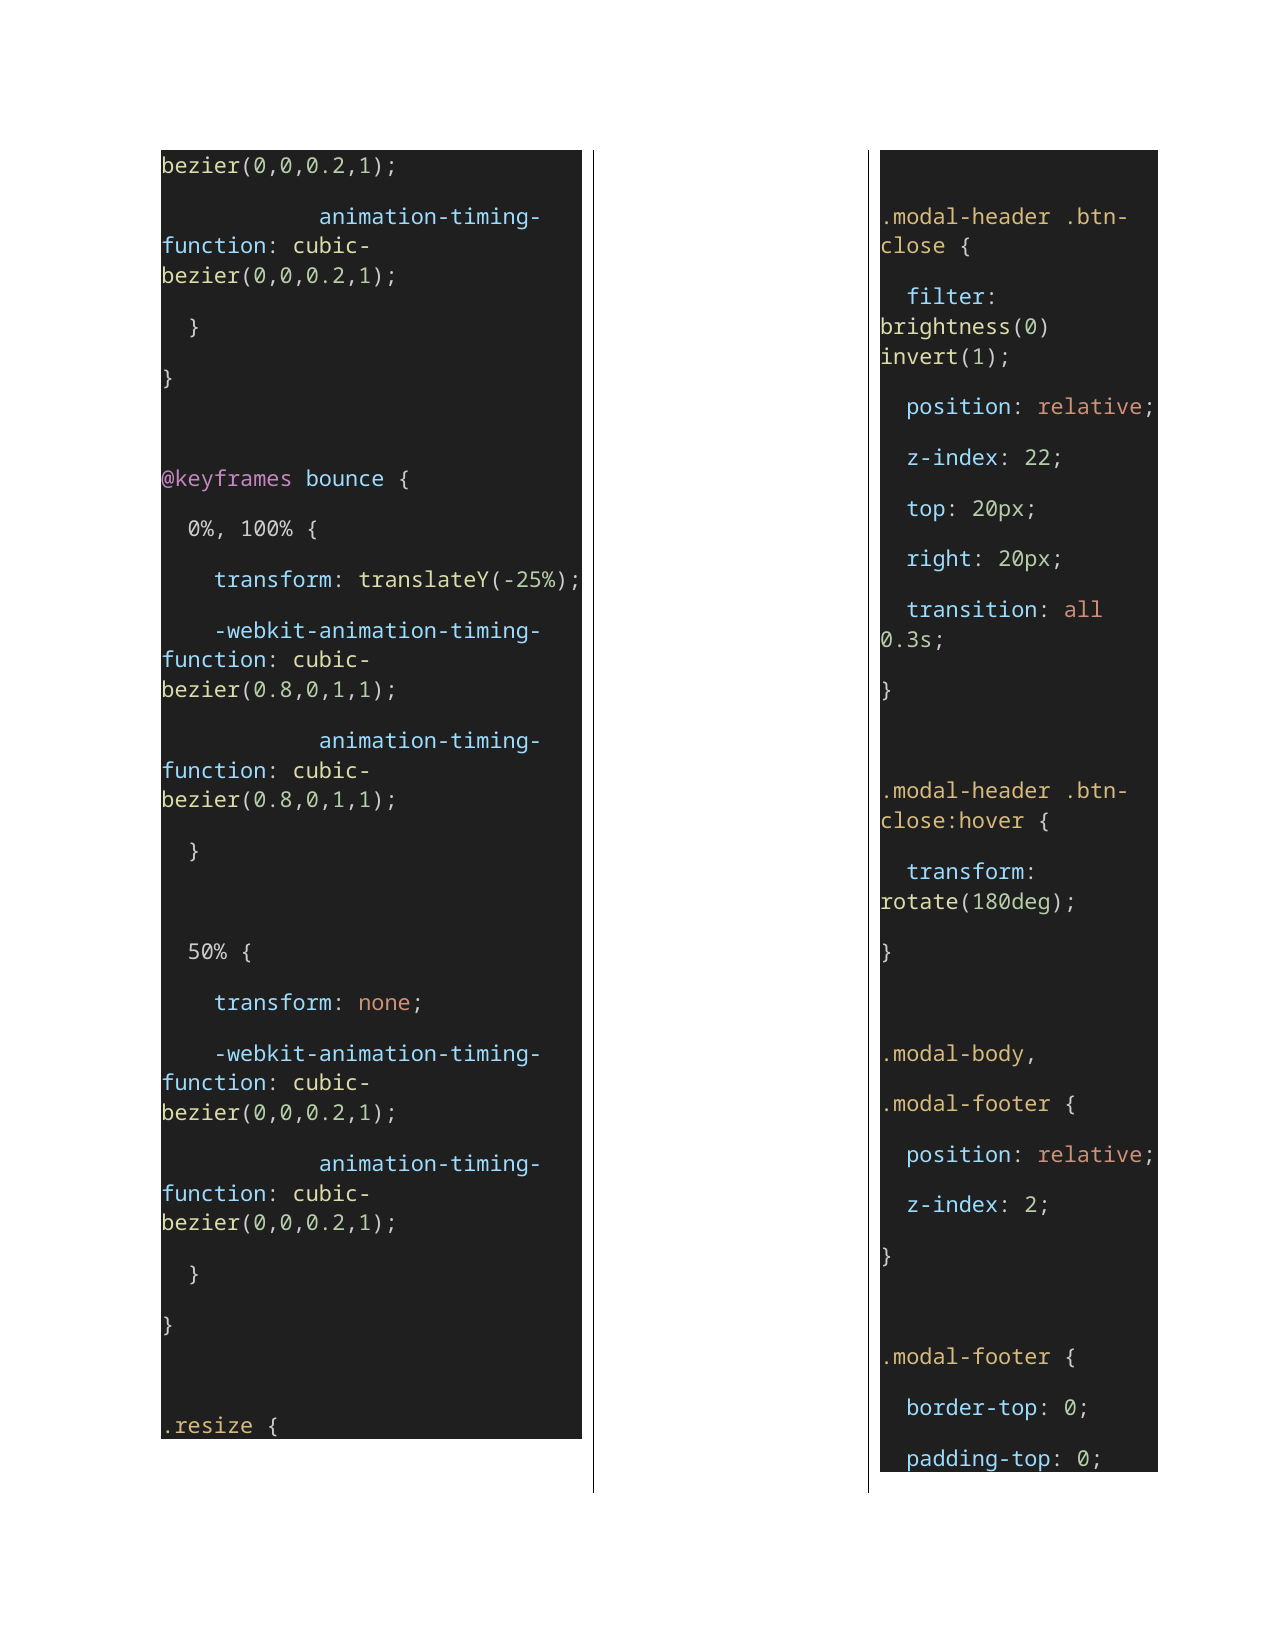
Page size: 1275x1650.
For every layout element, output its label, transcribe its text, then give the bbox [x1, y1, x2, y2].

table_header #tailwind.css *, ::before, ::after { box-sizing: border-box; } html { -moz-tab-size: 4; -o-tab-size: 4; tab-size: 4; } html { line-height: 1.15; -webkit-text-size-adjust: 100%; } body { margin: 0; } body { font-family: system-ui, -apple-system, 'Segoe UI', Roboto, Helvetica, Arial, sans-serif, 'Apple Color Emoji', 'Segoe UI Emoji'; } hr { height: 0; color: inherit; } abbr[title] { -webkit-text-decoration: underline dotted; text-decoration: underline dotted; } b, strong { font-weight: bolder; } code, kbd, samp, pre { font-family: ui-monospace, SFMono-Regular, Consolas, 'Liberation Mono', Menlo, monospace; font-size: 1em; } small { font-size: 80%; } sub, sup { font-size: 75%; line-height: 0; position: relative; vertical-align: baseline; } sub { bottom: -0.25em; } sup { top: -0.5em; } table { text-indent: 0; border-color: inherit; } button, input, optgroup, select, textarea { font-family: inherit; font-size: 100%; line-height: 1.15; margin: 0; } button, select { text-transform: none; } button, [type='button'], [type='submit'] { -webkit-appearance: button; } legend { padding: 0; } progress { vertical-align: baseline; } summary { display: list-item; } blockquote, dl, dd, h1, h2, h3, h4, h5, h6, hr, figure, p, pre { margin: 0; } button { background-color: transparent; background-image: none; } fieldset { margin: 0; padding: 0; } ol, ul { list-style: none; margin: 0; padding: 0; } html { font-family: ui-sans-serif, system-ui, -apple-system, BlinkMacSystemFont, "Segoe UI", Roboto, "Helvetica Neue", Arial, "Noto Sans", sans-serif, "Apple Color Emoji", "Segoe UI Emoji", "Segoe UI Symbol", "Noto Color Emoji"; line-height: 1.5; } body { font-family: inherit; line-height: inherit; } *, ::before, ::after { box-sizing: border-box; border-width: 0; border-style: solid; border-color: currentColor; } hr { border-top-width: 1px; } img { border-style: solid; } textarea { resize: vertical; } input::-moz-placeholder, textarea::-moz-placeholder { opacity: 1; color: #9ca3af; } input:-ms-input-placeholder, textarea:-ms-input-placeholder { opacity: 1; color: #9ca3af; } input::placeholder, textarea::placeholder { opacity: 1; color: #9ca3af; } button { cursor: pointer; } table { border-collapse: collapse; } h1, h2, h3, h4, h5, h6 { font-size: inherit; font-weight: inherit; } a { color: inherit; text-decoration: inherit; } button, input, optgroup, select, textarea { padding: 0; line-height: inherit; color: inherit; } pre, code, kbd, samp { font-family: ui-monospace, SFMono-Regular, Menlo, Monaco, Consolas, "Liberation Mono", "Courier New", monospace; } img, svg, video, canvas, audio, iframe, embed, object { display: block; vertical-align: middle; } img, video { max-width: 100%; height: auto; } [hidden] { display: none; } *, ::before, ::after { --tw-border-opacity: 1; border-color: rgba(229, 231, 235, var(--tw-border-opacity)); } .container { width: 100%; } @media (min-width: 640px) { .container { max-width: 640px; } } @media (min-width: 768px) { .container { max-width: 768px; } } @media (min-width: 1024px) { .container { max-width: 1024px; } } @media (min-width: 1280px) { .container { max-width: 1280px; } } @media (min-width: 1536px) { .container { max-width: 1536px; } } .fixed { position: fixed; } .absolute { position: absolute; } .relative { position: relative; } .bottom-0 { bottom: 0px; } .left-0 { left: 0px; } .m-5 { margin: 1.25rem; } .mx-4 { margin-left: 1rem; margin-right: 1rem; } .mx-auto { margin-left: auto; margin-right: auto; } .mt-5 { margin-top: 1.25rem; } .mr-3 { margin-right: 0.75rem; } .mr-4 { margin-right: 1rem; } .mr-6 { margin-right: 1.5rem; } .mr-8 { margin-right: 2rem; } .mb-1 { margin-bottom: 0.25rem; } .mb-2 { margin-bottom: 0.5rem; } .mb-3 { margin-bottom: 0.75rem; } .mb-4 { margin-bottom: 1rem; } .mb-5 { margin-bottom: 1.25rem; } .mb-6 { margin-bottom: 1.5rem; } .mb-10 { margin-bottom: 2.5rem; } .mb-16 { margin-bottom: 4rem; } .ml-3 { margin-left: 0.75rem; } .block { display: block; } .inline-block { display: inline-block; } .flex { display: flex; } .table { display: table; } .hidden { display: none; } .w-full { width: 100%; } .flex-1 { flex: 1 1 0%; } @-webkit-keyframes spin { to { transform: rotate(360deg); } } @keyframes spin { to { transform: rotate(360deg); } } @-webkit-keyframes ping { 75%, 100% { transform: scale(2); opacity: 0; } } @keyframes ping { 75%, 100% { transform: scale(2); opacity: 0; } } @-webkit-keyframes pulse { 50% { opacity: .5; } } @keyframes pulse { 50% { opacity: .5; } } @-webkit-keyframes bounce { 0%, 100% { transform: translateY(-25%); -webkit-animation-timing-function: cubic-bezier(0.8,0,1,1); animation-timing-function: cubic-bezier(0.8,0,1,1); } 50% { transform: none; -webkit-animation-timing-function: cubic-bezier(0,0,0.2,1); animation-timing-function: cubic-bezier(0,0,0.2,1); } } @keyframes bounce { 0%, 100% { transform: translateY(-25%); -webkit-animation-timing-function: cubic-bezier(0.8,0,1,1); animation-timing-function: cubic-bezier(0.8,0,1,1); } 50% { transform: none; -webkit-animation-timing-function: cubic-bezier(0,0,0.2,1); animation-timing-function: cubic-bezier(0,0,0.2,1); } } .resize { resize: both; } .flex-col { flex-direction: column; } .items-start { align-items: flex-start; } .items-center { align-items: center; } .justify-end { justify-content: flex-end; } .justify-center { justify-content: center; } .justify-between { justify-content: space-between; } .justify-around { justify-content: space-around; } .rounded-md { border-radius: 0.375rem; } .rounded-lg { border-radius: 0.5rem; } .rounded-xl { border-radius: 0.75rem; } .border-b { border-bottom-width: 1px; } .bg-black { --tw-bg-opacity: 1; background-color: rgba(0, 0, 0, var(--tw-bg-opacity)); } .bg-white { --tw-bg-opacity: 1; background-color: rgba(255, 255, 255, var(--tw-bg-opacity)); } .bg-opacity-0 { --tw-bg-opacity: 0; } .bg-opacity-50 { --tw-bg-opacity: 0.5; } .bg-opacity-70 { --tw-bg-opacity: 0.7; } .bg-opacity-80 { --tw-bg-opacity: 0.8; } .p-8 { padding: 2rem; } .p-10 { padding: 2.5rem; } .p-12 { padding: 3rem; } .px-0 { padding-left: 0px; padding-right: 0px; } .px-2 { padding-left: 0.5rem; padding-right: 0.5rem; } .px-4 { padding-left: 1rem; padding-right: 1rem; } .px-8 { padding-left: 2rem; padding-right: 2rem; } .px-10 { padding-left: 2.5rem; padding-right: 2.5rem; } .px-12 { padding-left: 3rem; padding-right: 3rem; } .py-1 { padding-top: 0.25rem; padding-bottom: 0.25rem; } .py-2 { padding-top: 0.5rem; padding-bottom: 0.5rem; } .py-4 { padding-top: 1rem; padding-bottom: 1rem; } .py-6 { padding-top: 1.5rem; padding-bottom: 1.5rem; } .py-12 { padding-top: 3rem; padding-bottom: 3rem; } .py-20 { padding-top: 5rem; padding-bottom: 5rem; } .py-24 { padding-top: 6rem; padding-bottom: 6rem; } .pt-3 { padding-top: 0.75rem; } .pt-24 { padding-top: 6rem; } .pr-12 { padding-right: 3rem; } .pb-4 { padding-bottom: 1rem; } .pb-14 { padding-bottom: 3.5rem; } .pb-48 { padding-bottom: 12rem; } .pl-10 { padding-left: 2.5rem; } .text-center { text-align: center; } .text-right { text-align: right; } .text-lg { font-size: 1.125rem; line-height: 1.75rem; } .text-xl { font-size: 1.25rem; line-height: 1.75rem; } .text-2xl { font-size: 1.5rem; line-height: 2rem; } .text-3xl { font-size: 1.875rem; line-height: 2.25rem; } .text-4xl { font-size: 2.25rem; line-height: 2.5rem; } .text-5xl { font-size: 3rem; line-height: 1; } .font-light { font-weight: 300; } .font-normal { font-weight: 400; } .font-medium { font-weight: 500; } .font-semibold { font-weight: 600; } .leading-8 { line-height: 2rem; } .text-white { --tw-text-opacity: 1; color: rgba(255, 255, 255, var(--tw-text-opacity)); } .hover\:text-gray-200:hover { --tw-text-opacity: 1; color: rgba(229, 231, 235, var(--tw-text-opacity)); } .hover\:text-yellow-500:hover { --tw-text-opacity: 1; color: rgba(245, 158, 11, var(--tw-text-opacity)); } .hover\:text-yellow-600:hover { --tw-text-opacity: 1; color: rgba(217, 119, 6, var(--tw-text-opacity)); } *, ::before, ::after { --tw-shadow: 0 0 #0000; } *, ::before, ::after { --tw-ring-inset: var(--tw-empty,/*!*/ /*!*/); --tw-ring-offset-width: 0px; --tw-ring-offset-color: #fff; --tw-ring-color: rgba(59, 130, 246, 0.5); --tw-ring-offset-shadow: 0 0 #0000; --tw-ring-shadow: 0 0 #0000; } .transition { transition-property: background-color, border-color, color, fill, stroke, opacity, box-shadow, transform, filter, -webkit-backdrop-filter; transition-property: background-color, border-color, color, fill, stroke, opacity, box-shadow, transform, filter, backdrop-filter; transition-property: background-color, border-color, color, fill, stroke, opacity, box-shadow, transform, filter, backdrop-filter, -webkit-backdrop-filter; transition-timing-function: cubic-bezier(0.4, 0, 0.2, 1); transition-duration: 150ms; } @media (min-width: 640px) { .sm\:mr-12 { margin-right: 3rem; } .sm\:mb-3 { margin-bottom: 0.75rem; } .sm\:ml-6 { margin-left: 1.5rem; } .sm\:ml-auto { margin-left: auto; } .sm\:px-0 { padding-left: 0px; padding-right: 0px; } .sm\:px-8 { padding-left: 2rem; padding-right: 2rem; } .sm\:py-10 { padding-top: 2.5rem; padding-bottom: 2.5rem; } .sm\:py-48 { padding-top: 12rem; padding-bottom: 12rem; } .sm\:pt-48 { padding-top: 12rem; } .sm\:pb-60 { padding-bottom: 15rem; } .sm\:text-lg { font-size: 1.125rem; line-height: 1.75rem; } .sm\:text-xl { font-size: 1.25rem; line-height: 1.75rem; } } @media (min-width: 768px) { .md\:mt-0 { margin-top: 0px; } .md\:mb-0 { margin-bottom: 0px; } .md\:hidden { display: none; } .md\:flex-row { flex-direction: row; } .md\:py-3 { padding-top: 0.75rem; padding-bottom: 0.75rem; } .md\:py-6 { padding-top: 1.5rem; padding-bottom: 1.5rem; } } @media (min-width: 1024px) { .lg\:flex-row { flex-direction: row; } .lg\:items-stretch { align-items: stretch; } } @media (min-width: 1280px) { } @media (min-width: 1536px) { } [150, 150, 593, 1493]
table_header # tooplate-antique-café.css body { font-family: 'Raleway', sans-serif; background-color: #1924f5; } p a { color: rgb(15, 15, 1); } p a:hover { color: #9FF; } #about p a { color: #066; } #about p a:hover { color: #F36; } #contact p a { color: #066; } footer span a { color: #f3e6e6; } .tm-logo-font { font-family: 'Oswald', sans-serif; } .tm-container { max-width: 1200px; } .parallax-window { min-height: 1064px; background: transparent; } .tm-text-yellow { color: #FC6; } .tm-text-gold { color: #131212; } .tm-text-go { color: #f5f2f2; } .tm-text-brown { color: #01060b; } .tm-text-green { color: #006666; } a.tm-bg-green:hover { background-color: #0a8585; } .tm-bg-brown { background-color: #5e3d17; } .tm-bg-green { background-color: #006666; } .tm-border-gold { border-color: #CC9966; } .tm-intro-width { max-width: 750px; } .tm-item-container { max-width: 1060px; } .input:focus { outline: none !important; border:1px solid #CC9966; box-shadow: 0 0 10px #b67533; } input::placeholder, textarea::placeholder { color: rgb(214, 212, 212); opacity: 1; } input:-ms-input-placeholder, textarea:-ms-input-placeholder { color: rgb(214, 212, 212); } input::-ms-input-placeholder, textarea::-ms-input-placeholder { color: rgb(214, 212, 212); } #tm-nav { z-index: 1000; transition: all 0.3s ease; } #tm-nav.scroll { background-color: rgba(0,0,0,0.7); } #tm-nav li a { border-bottom-color: transparent; transition: all 0.3s ease; } #tm-nav li a.current, #tm-nav li a:hover { border-bottom: 4px solid #090501; } .tm-text-2xl { font-size: 1.2rem; line-height: 2rem; } *, *:before, *:after { box-sizing: border-box; } html { font-size: 100%; } body { font-family: acumin-pro, system-ui, sans-serif; margin: 0; display: grid; grid-template-rows: auto 1fr auto; font-size: 14px; background-color: #515050; align-items: start; min-height: 100vh; } .footer { display: flex; flex-flow: row wrap; padding: 30px 30px 20px 30px; color: #0f0e0e; background-color: rgb(216, 243, 216); border-top: 3px solid #151515; image-rendering: calc(1); } .footer > * { flex: 1 100%; } .footer__addr { margin-right: 2em; margin-bottom: 2.5em; margin-left: 2em; } .footer__logo { font-family: 'Pacifico', cursive; font-weight: 400; text-transform: lowercase; font-size: 1.5rem; } .footer__addr h2 { margin-top: 1.3em; font-size: 15px; font-weight: 400; } .nav__title { font-weight: 600; font-size: 20px; } .footer address { font-style: normal; color: #609cf6; } .footer__btn { display: flex; align-items: center; justify-content: center; height: 36px; max-width: max-content; background-color: rgba(5, 5, 5, 0.943); border-radius: 100px; color: #f6f3f3; line-height: 0; margin: 0.6em 0; font-size: 1rem; padding: 0 1.3em; } .footer ul { list-style: none; padding-left: 0; } .footer li { line-height: 2em; } .footer a { text-decoration: none; } .footer__nav { display: flex; flex-flow: row wrap; } .footer__nav > * { flex: 1 50%; margin-right: 1.25em; font-size: 15px; } .footer__link > * { column-count: 1; column-gap: 0.5em; font-size: 15px; } .nav__title { color: #100f0f; column-gap: 2rem; } .nav__ul { color: #100f0f; column-gap: 2rem; } .nav__ul--extra { column-count: 1; column-gap: 1.5em; font-size: 15px; } .nav__item--extra { column-count: 2; column-gap: 0.5em; font-size: 15px; } .legal { display: flex; flex-wrap: wrap; color: #f8f1f1; } .legal__links { display: flex; align-items: center; } .heart { color: #2f2f2f; } @media screen and (min-width: 24.375em) { .legal .legal__links { margin-left: auto; } } @media screen and (min-width: 40.375em) { .footer__nav > * { flex: 1; } .nav__item--extra { flex-grow: 2; } .footer__addr { flex: 1 0px; } .footer__nav { flex: 2 0px; } } /* footer section end */ @media (min-width: 768px) { #tm-nav.scroll .tm-container { padding-top: 10px; padding-bottom: 10px; } } @media (max-width: 767px) { #tm-nav { width: auto; right: 0; border-radius: 5px; } } @media (max-width: 639px) { .parallax-window { min-height: 600px; } } @media (max-width: 370px) { .tm-menu-item { flex-direction: column; } .tm-menu-item-2 { flex-direction: column-reverse; } .tm-menu-item img { margin-bottom: 10px; } .tm-menu-item-2 img { margin-bottom: 10px; } } [594, 150, 868, 1493]
table_header # tooplate-kool-form-pack.css :root { --body-bg-color: #181717; --white-color: #ffffff; --primary-color: #E07A5F; --secondary-color: #F2CC8F; --section-bg-color: #f0f8ff; --custom-btn-bg-color: #E07A5F; --custom-btn-bg-hover-color: #F2CC8F; --dark-color: #000000; --p-color: #717275; --link-hover-color: #F2CC8F; --body-font-family: 'Poppins', sans-serif; --heading-font-family: 'Unbounded', sans-serif; --h1-font-size: 62px; --h2-font-size: 36px; --h3-font-size: 28px; --h4-font-size: 24px; --h5-font-size: 22px; --h6-font-size: 20px; --p-font-size: 18px; --menu-font-size: 16px; --btn-font-size: 14px; --border-radius-large: 100px; --border-radius-medium: 20px; --border-radius-small: 10px; --font-weight-normal: 400; --font-weight-medium: 500; --font-weight-bold: 700; } body { background-color: var(--body-bg-color); font-family: var(--body-font-family); } h1, h2, h3, h4, h5, h6 { font-family: var(--heading-font-family); font-weight: var(--font-weight-medium); letter-spacing: -1px; } h1 { font-size: var(--h1-font-size); font-weight: var(--font-weight-bold); } h2 { font-size: var(--h2-font-size); font-weight: var(--font-weight-bold); } h3 { font-size: var(--h3-font-size); } h4 { font-size: var(--h4-font-size); } h5 { font-size: var(--h5-font-size); } h6 { font-size: var(--h6-font-size); } p { color: var(--p-color); font-size: var(--p-font-size); font-weight: var(--font-weight-normal); } ul li { color: var(--p-color); font-size: var(--p-font-size); font-weight: var(--font-weight-normal); } a, button { touch-action: manipulation; transition: all 0.3s; } a { display: inline-block; color: var(--secondary-color); text-decoration: none; } a:hover { color: var(--link-hover-color); } b, strong { font-weight: var(--font-weight-bold); } /*--------------------------------------- SECTION -----------------------------------------*/ .section-bg { background-color: var(--section-bg-color); } .section-padding { padding-top: 100px; padding-bottom: 100px; } ::selection { background-color: var(--primary-color); color: var(--white-color); } .page-404-title { color: var(--primary-color); font-size: 100px; } .page-404-title + h3 { color: var(--secondary-color); } /*--------------------------------------- CUSTOM BUTTON -----------------------------------------*/ .custom-btn { background: var(--custom-btn-bg-color); border: 2px solid transparent; border-radius: var(--border-radius-large); color: var(--white-color); font-size: var(--btn-font-size); font-weight: var(--font-weight-bold); line-height: normal; transition: all 0.3s; padding: 6px 18px; } .custom-btn:hover { background: var(--custom-btn-bg-hover-color); color: var(--white-color); } .custom-border-btn { background: transparent; border: 2px solid var(--secondary-color); color: var(--secondary-color); } .custom-border-btn:hover { background: var(--secondary-color); border-color: transparent; color: var(--white-color); } .custom-btn-bg-white { border-color: var(--white-color); color: var(--white-color); } .custom-btn-group .link { color: var(--white-color); font-weight: var(--font-weight-medium); } .custom-btn-group .link:hover { color: var(--link-hover-color); } /*--------------------------------------- SITE HEADER -----------------------------------------*/ .site-header { position: absolute; z-index: 22; top: 0; right: 0; left: 0; padding-top: 30px; padding-bottom: 30px; } .site-header .container { background-color: rgba(0, 0, 0, 0.65); border-radius: var(--border-radius-large); padding: 15px 25px; max-height: 70px; } .site-header-text { color: var(--white-color); font-size: var(--p-font-size); font-weight: var(--font-weight-bold); } .site-header-text span { margin-left: 20px; color: yellow; } .site-header .social-icon { max-height: 35px; } .site-header-text ul { margin-left: 30px; color: rgb(248, 248, 12); } .offcanvas { background-color: rgba(0, 0, 0, 0.85); padding: 30px; } .offcanvas.offcanvas-end { border-left: 0; } .offcanvas-header .btn-close { filter: brightness(0) invert(1); transition: all 0.3s; } .offcanvas-header .btn-close:hover { transform: rotate(180deg); } .offcanvas-icon { font-size: var(--h3-font-size); color: var(--white-color); margin-left: 15px; } .offcanvas nav ul { margin: 0; padding: 0; } .offcanvas nav ul li { list-style: none; display: block; } .offcanvas nav ul li a { color: var(--white-color); font-family: var(--heading-font-family); font-size: var(--p-font-size); font-weight: var(--font-weight-medium); display: inline-block; margin-top: 5px; margin-bottom: 5px; } .offcanvas nav ul li a:hover, .offcanvas nav ul li a.active { color: var(--link-hover-color); } /*--------------------------------------- HERO -----------------------------------------*/ .hero-section { position: relative; overflow: hidden; height: 100vh; min-height: 675px; padding-top: 100px; padding-bottom: 100px; } .hero-bg { background-image: url('../images/people-practicing-social-integration.jpg'); background-repeat: no-repeat; background-position: center; background-size: cover; } .hero-bg::after { content: ""; background: linear-gradient(to top, var(--dark-color), transparent 200%); position: absolute; top: 0; left: 0; width: 100%; height: 100%; pointer-events: none; } .hero-bg .container { position: relative; z-index: 2; } .hero-section small { color: var(--primary-color); display: block; font-size: var(--btn-font-size); font-style: italic; position: relative; padding-left: 75px; } .hero-section small::before { content: ""; background-color: var(--white-color); width: 50px; height: 2px; position: absolute; top: 50%; left: 35px; transform: translate(-50%, 0); } .video-wrap { z-index: -100; } .custom-video { position: absolute; top: 0; left: 0; object-fit: cover; width: 100%; height: 100%; } .hero-title { color: var(--white-color); } /*--------------------------------------- COUNTDOWN -----------------------------------------*/ .countdown { padding-left: 0; } .countdown-title { color: var(--white-color); } .countdown-item { list-style: none; flex: 0 0 13%; margin: 15px; } .countdown-text { color: var(--section-bg-color); font-size: var(--p-font-size); font-style: italic; } /*--------------------------------------- MODAL EMAIL FORM -----------------------------------------*/ .modal-content { background-color: var(--dark-color); border-radius: 0; position: relative; } .modal-content::after { content: ""; background-color: var(--custom-btn-bg-color); border: 50px solid var(--secondary-color); border-radius: 100%; position: absolute; top: -100px; right: -120px; width: 250px; height: 250px; pointer-events: none; } .modal-header, .modal-body, .modal-footer { padding: 30px 40px; } .modal-header { background-color: var(--dark-color); border-radius: 0; border-bottom: 0; padding: 0; } .modal-body h2 { color: var(--white-color); font-size: var(--h4-font-size); position: relative; bottom: 30px; } .modal-header .btn-close { filter: brightness(0) invert(1); position: relative; z-index: 22; top: 20px; right: 20px; transition: all 0.3s; } .modal-header .btn-close:hover { transform: rotate(180deg); } .modal-body, .modal-footer { position: relative; z-index: 2; } .modal-footer { border-top: 0; padding-top: 0; } .modal-footer p { font-size: var(--btn-font-size); } /*--------------------------------------- CUSTOM FORM -----------------------------------------*/ .custom-form .form-control { border-radius: var(--border-radius-large); border-width: 2px; box-shadow: none; color: var(--p-color); margin-bottom: 20px; padding: 10px; padding-left: 20px; outline: none; } .custom-form .form-control:focus, .custom-form .form-control:hover { border-color: var(--primary-color); } .form-check-input:checked { background-color: var(--primary-color); border-color: var(--primary-color); } .form-floating>label { padding-left: 20px; } .custom-form button[type="submit"] { background: var(--custom-btn-bg-color); border: none; border-radius: var(--border-radius-large); color: var(--white-color); font-family: var(--heading-font-family); font-size: var(--p-font-size); font-weight: var(--font-weight-bold); transition: all 0.3s; margin-bottom: 0; padding-left: 10px; } .custom-form button[type="submit"]:hover, .custom-form button[type="submit"]:focus { background: var(--custom-btn-bg-hover-color); border-color: transparent; } .custom-form .form-check-label { color: var(--p-color); } .contact-form .form-floating>textarea { border-radius: var(--border-radius-medium); height: 110px; } .login-form .custom-btn { font-family: var(--heading-font-family); padding: 10.25px 35px; font-size: var(--p-font-size); } /*--------------------------------------- SOCIAL ICON -----------------------------------------*/ .social-icon { margin: 0; padding: 0; } .social-icon-item { list-style: none; display: inline-block; vertical-align: top; } .social-icon-link { border-radius: var(--border-radius-large); color: var(--white-color); font-size: var(--btn-font-size); display: block; margin-right: 5px; text-align: center; width: 35px; height: 35px; line-height: 36px; transition: background 0.2s, color 0.2s; } .social-icon-link:hover { background: var(--primary-color); color: var(--white-color); } /*--------------------------------------- RESPONSIVE STYLES -----------------------------------------*/ @media screen and (max-width: 991px) { h1 { font-size: 36px; } h2 { font-size: 28px; } h3 { font-size: 22px; } h4 { font-size: 20px; } h5 { font-size: 18px; } h6 { font-size: 16px; } .section-padding { padding-top: 50px; padding-bottom: 50px; } } @media screen and (max-width: 480px) { .site-header .social-icon { display: none !important; } .offcanvas-icon { margin-left: 10px; } .countdown-item { margin: 10px; } } [869, 150, 1169, 1493]
